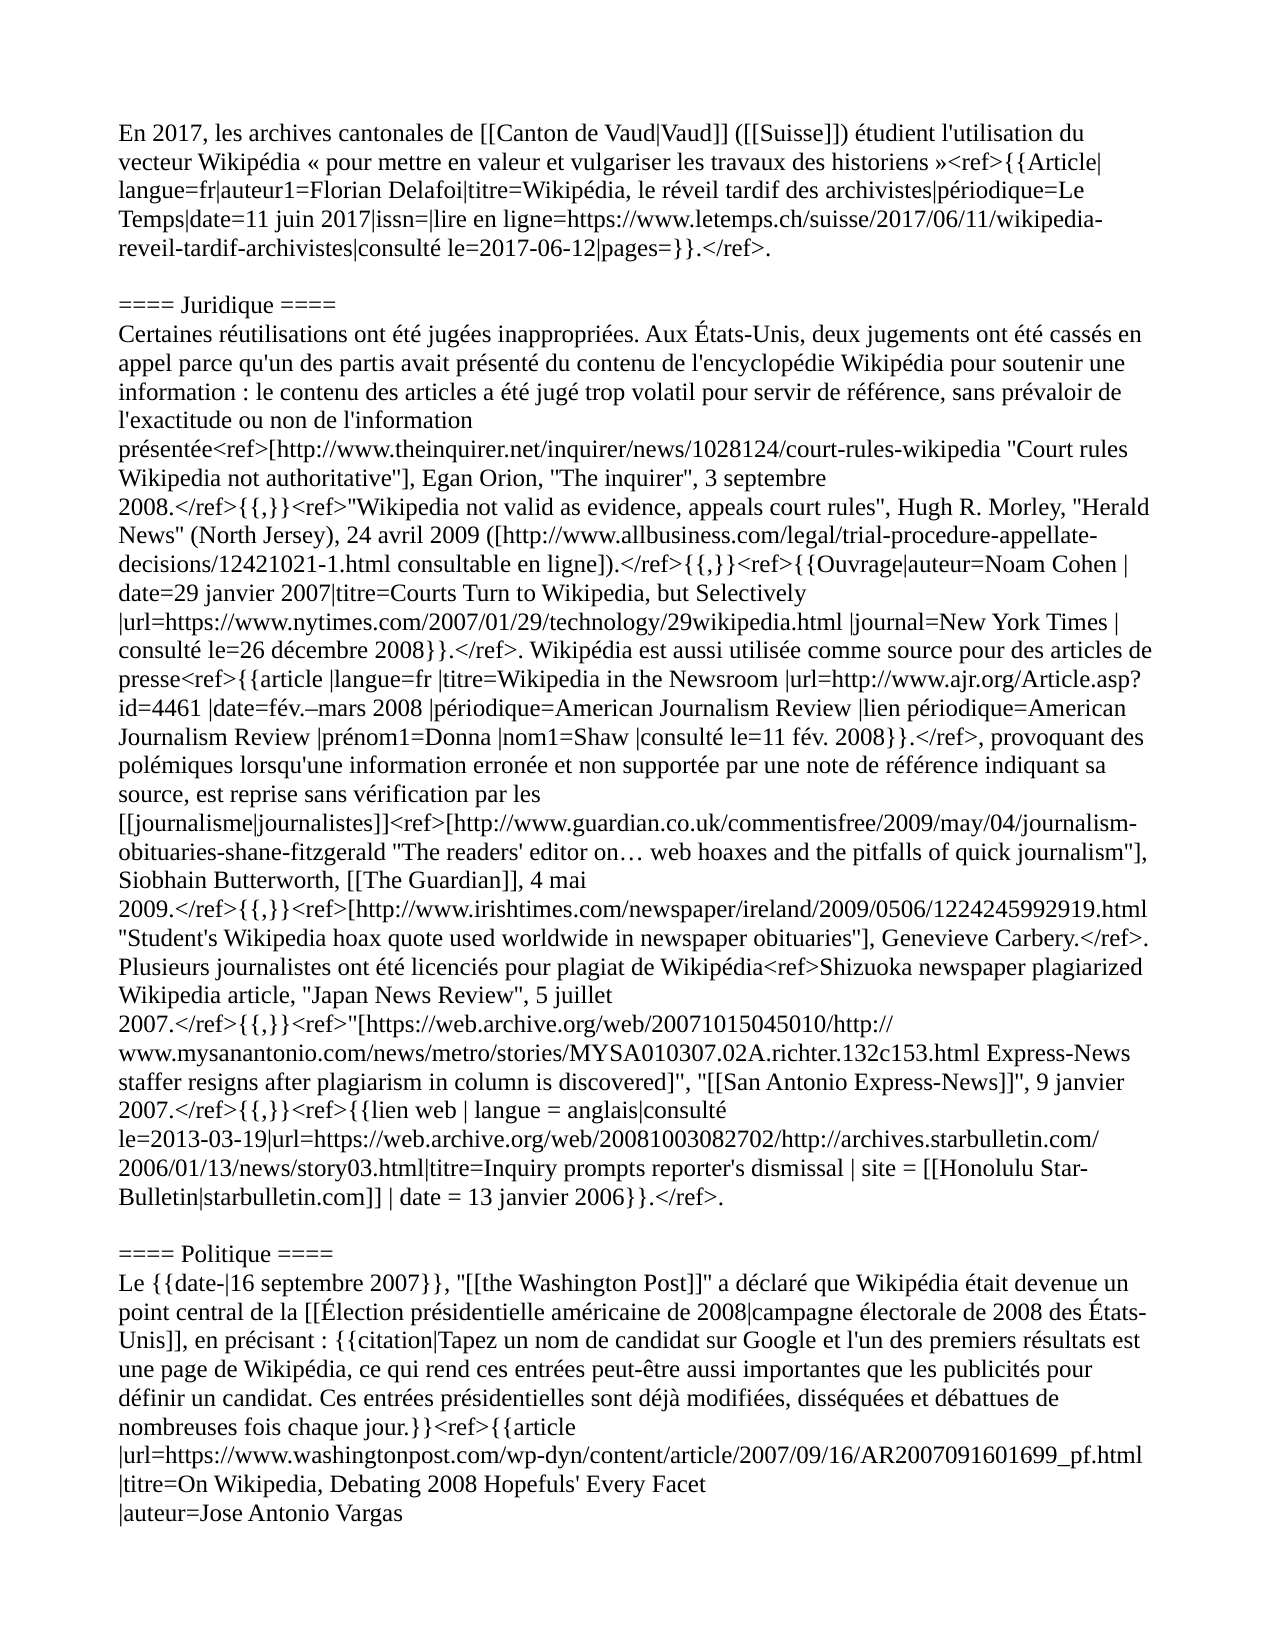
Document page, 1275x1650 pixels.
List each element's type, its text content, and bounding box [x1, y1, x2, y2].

text ==== Politique ==== [118, 1239, 1157, 1268]
text |titre=On Wikipedia, Debating 2008 Hopefuls' Every Facet [118, 1469, 1157, 1498]
text |url=https://www.washingtonpost.com/wp-dyn/content/article/2007/09/16/AR2007091601699_pf.html [118, 1441, 1157, 1469]
text ==== Juridique ==== [118, 291, 1157, 319]
text En 2017, les archives cantonales de [[Canton de Vaud|Vaud]] ([[Suisse]]) étudient l'utilisation du vecteur Wikipédia « pour mettre en valeur et vulgariser les travaux des historiens »<ref>{{Article|langue=fr|auteur1=Florian Delafoi|titre=Wikipédia, le réveil tardif des archivistes|périodique=Le Temps|date=11 juin 2017|issn=|lire en ligne=https://www.letemps.ch/suisse/2017/06/11/wikipedia-reveil-tardif-archivistes|consulté le=2017-06-12|pages=}}.</ref>. [118, 118, 1157, 262]
text Le {{date-|16 septembre 2007}}, ''[[the Washington Post]]'' a déclaré que Wikipédia était devenue un point central de la [[Élection présidentielle américaine de 2008|campagne électorale de 2008 des États-Unis]], en précisant : {{citation|Tapez un nom de candidat sur Google et l'un des premiers résultats est une page de Wikipédia, ce qui rend ces entrées peut-être aussi importantes que les publicités pour définir un candidat. Ces entrées présidentielles sont déjà modifiées, disséquées et débattues de nombreuses fois chaque jour.}}<ref>{{article [118, 1268, 1157, 1441]
text Certaines réutilisations ont été jugées inappropriées. Aux États-Unis, deux jugements ont été cassés en appel parce qu'un des partis avait présenté du contenu de l'encyclopédie Wikipédia pour soutenir une information : le contenu des articles a été jugé trop volatil pour servir de référence, sans prévaloir de l'exactitude ou non de l'information présentée<ref>[http://www.theinquirer.net/inquirer/news/1028124/court-rules-wikipedia ''Court rules Wikipedia not authoritative''], Egan Orion, ''The inquirer'', 3 septembre 2008.</ref>{{,}}<ref>''Wikipedia not valid as evidence, appeals court rules'', Hugh R. Morley, ''Herald News'' (North Jersey), 24 avril 2009 ([http://www.allbusiness.com/legal/trial-procedure-appellate-decisions/12421021-1.html consultable en ligne]).</ref>{{,}}<ref>{{Ouvrage|auteur=Noam Cohen |date=29 janvier 2007|titre=Courts Turn to Wikipedia, but Selectively |url=https://www.nytimes.com/2007/01/29/technology/29wikipedia.html |journal=New York Times |consulté le=26 décembre 2008}}.</ref>. Wikipédia est aussi utilisée comme source pour des articles de presse<ref>{{article |langue=fr |titre=Wikipedia in the Newsroom |url=http://www.ajr.org/Article.asp?id=4461 |date=fév.–mars 2008 |périodique=American Journalism Review |lien périodique=American Journalism Review |prénom1=Donna |nom1=Shaw |consulté le=11 fév. 2008}}.</ref>, provoquant des polémiques lorsqu'une information erronée et non supportée par une note de référence indiquant sa source, est reprise sans vérification par les [[journalisme|journalistes]]<ref>[http://www.guardian.co.uk/commentisfree/2009/may/04/journalism-obituaries-shane-fitzgerald ''The readers' editor on… web hoaxes and the pitfalls of quick journalism''], Siobhain Butterworth, [[The Guardian]], 4 mai 2009.</ref>{{,}}<ref>[http://www.irishtimes.com/newspaper/ireland/2009/0506/1224245992919.html ''Student's Wikipedia hoax quote used worldwide in newspaper obituaries''], Genevieve Carbery.</ref>. Plusieurs journalistes ont été licenciés pour plagiat de Wikipédia<ref>Shizuoka newspaper plagiarized Wikipedia article, ''Japan News Review'', 5 juillet 2007.</ref>{{,}}<ref>"[https://web.archive.org/web/20071015045010/http://www.mysanantonio.com/news/metro/stories/MYSA010307.02A.richter.132c153.html Express-News staffer resigns after plagiarism in column is discovered]", ''[[San Antonio Express-News]]'', 9 janvier 2007.</ref>{{,}}<ref>{{lien web | langue = anglais|consulté le=2013-03-19|url=https://web.archive.org/web/20081003082702/http://archives.starbulletin.com/2006/01/13/news/story03.html|titre=Inquiry prompts reporter's dismissal | site = [[Honolulu Star-Bulletin|starbulletin.com]] | date = 13 janvier 2006}}.</ref>. [118, 319, 1157, 1211]
text |auteur=Jose Antonio Vargas [118, 1498, 1157, 1527]
